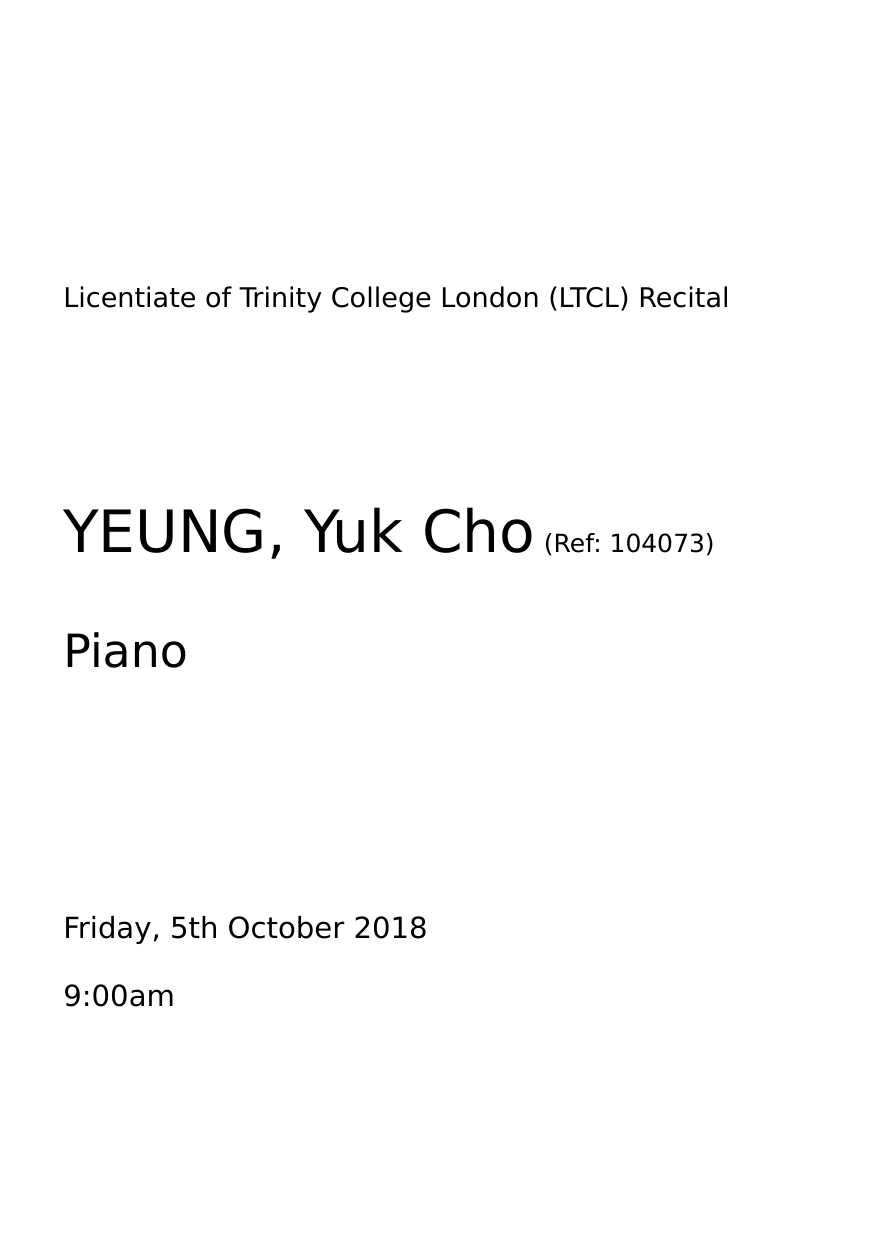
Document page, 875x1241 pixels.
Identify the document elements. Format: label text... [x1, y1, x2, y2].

text YEUNG, Yuk Cho (Ref: 104073) [63, 498, 811, 566]
text Friday, 5th October 2018 [63, 911, 811, 945]
text Licentiate of Trinity College London (LTCL) Recital [63, 282, 811, 314]
text 9:00am [63, 979, 811, 1013]
text Piano [63, 624, 811, 678]
